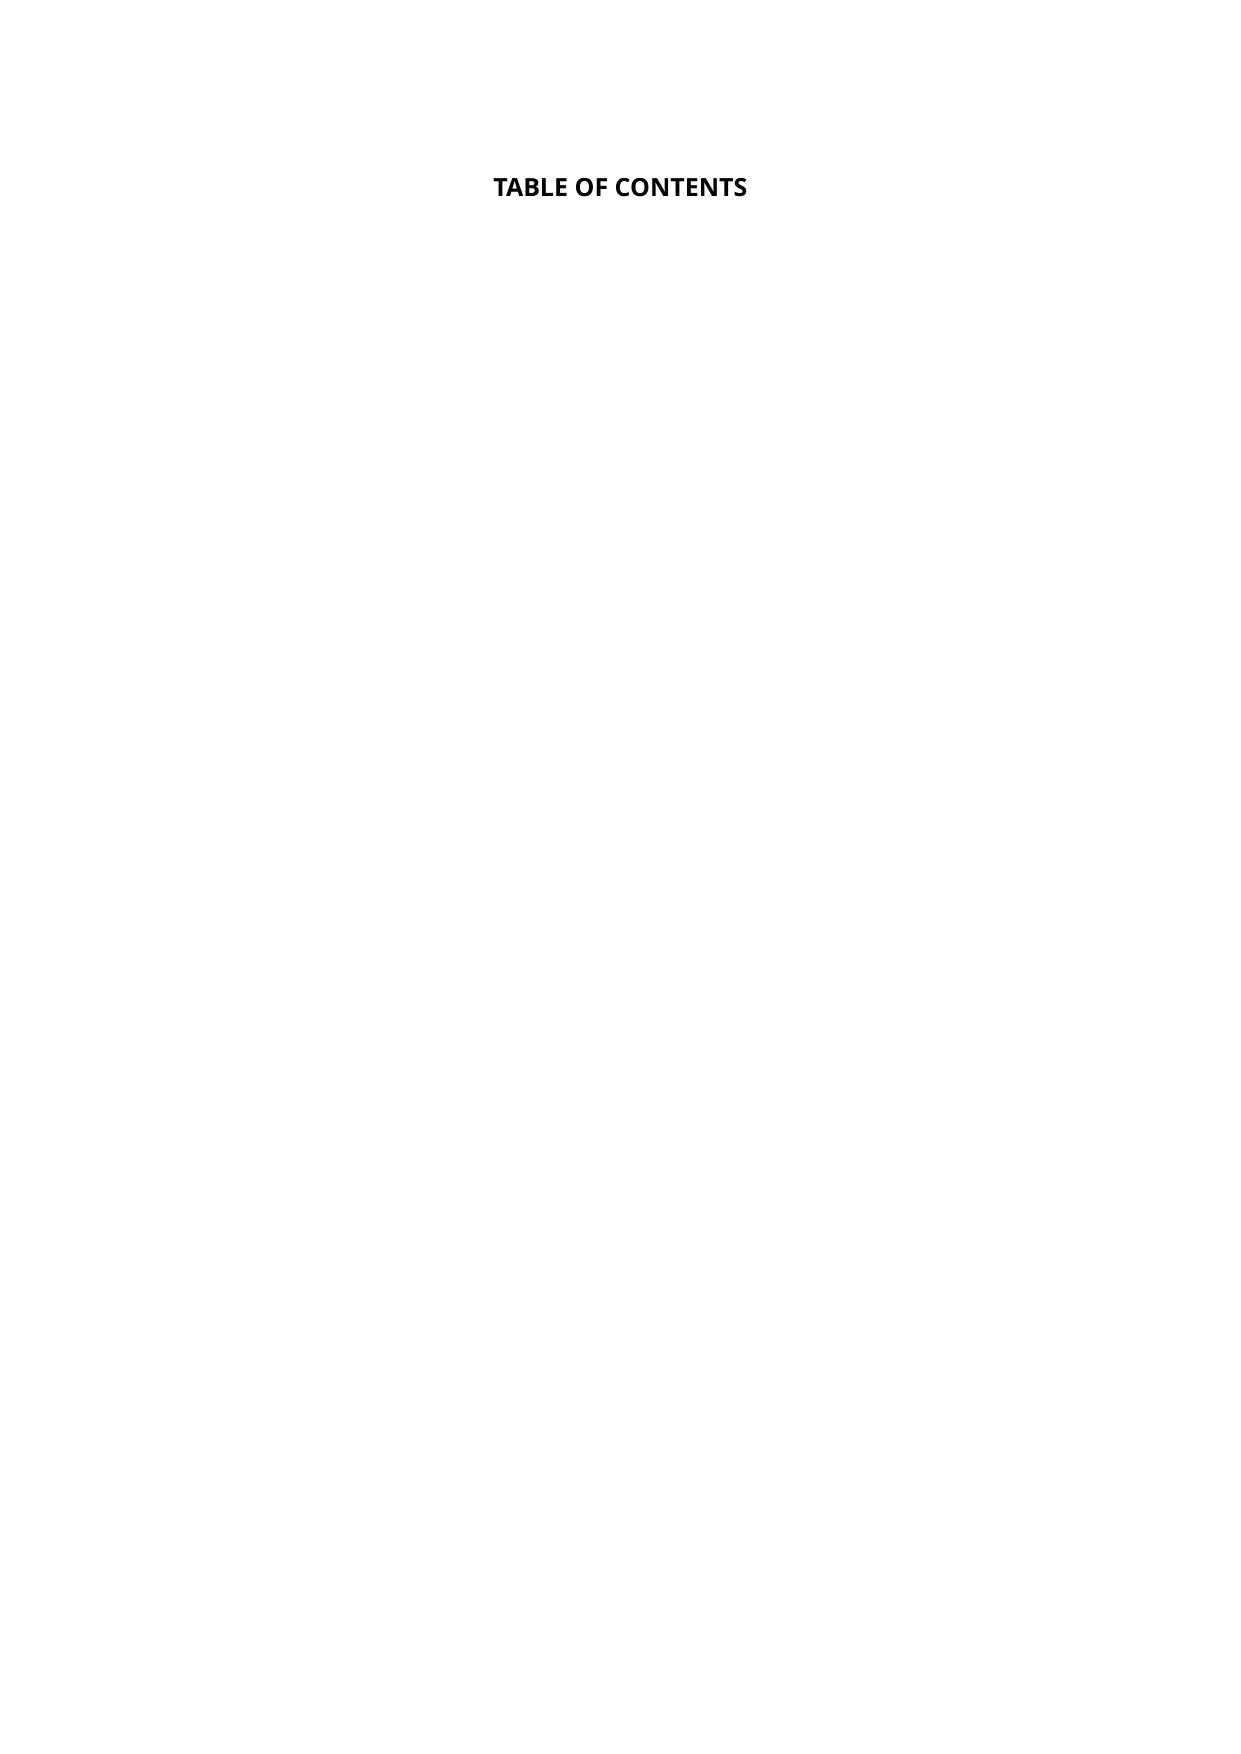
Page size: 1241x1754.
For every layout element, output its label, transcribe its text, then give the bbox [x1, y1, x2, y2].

subtitle TABLE OF CONTENTS [118, 169, 1122, 203]
